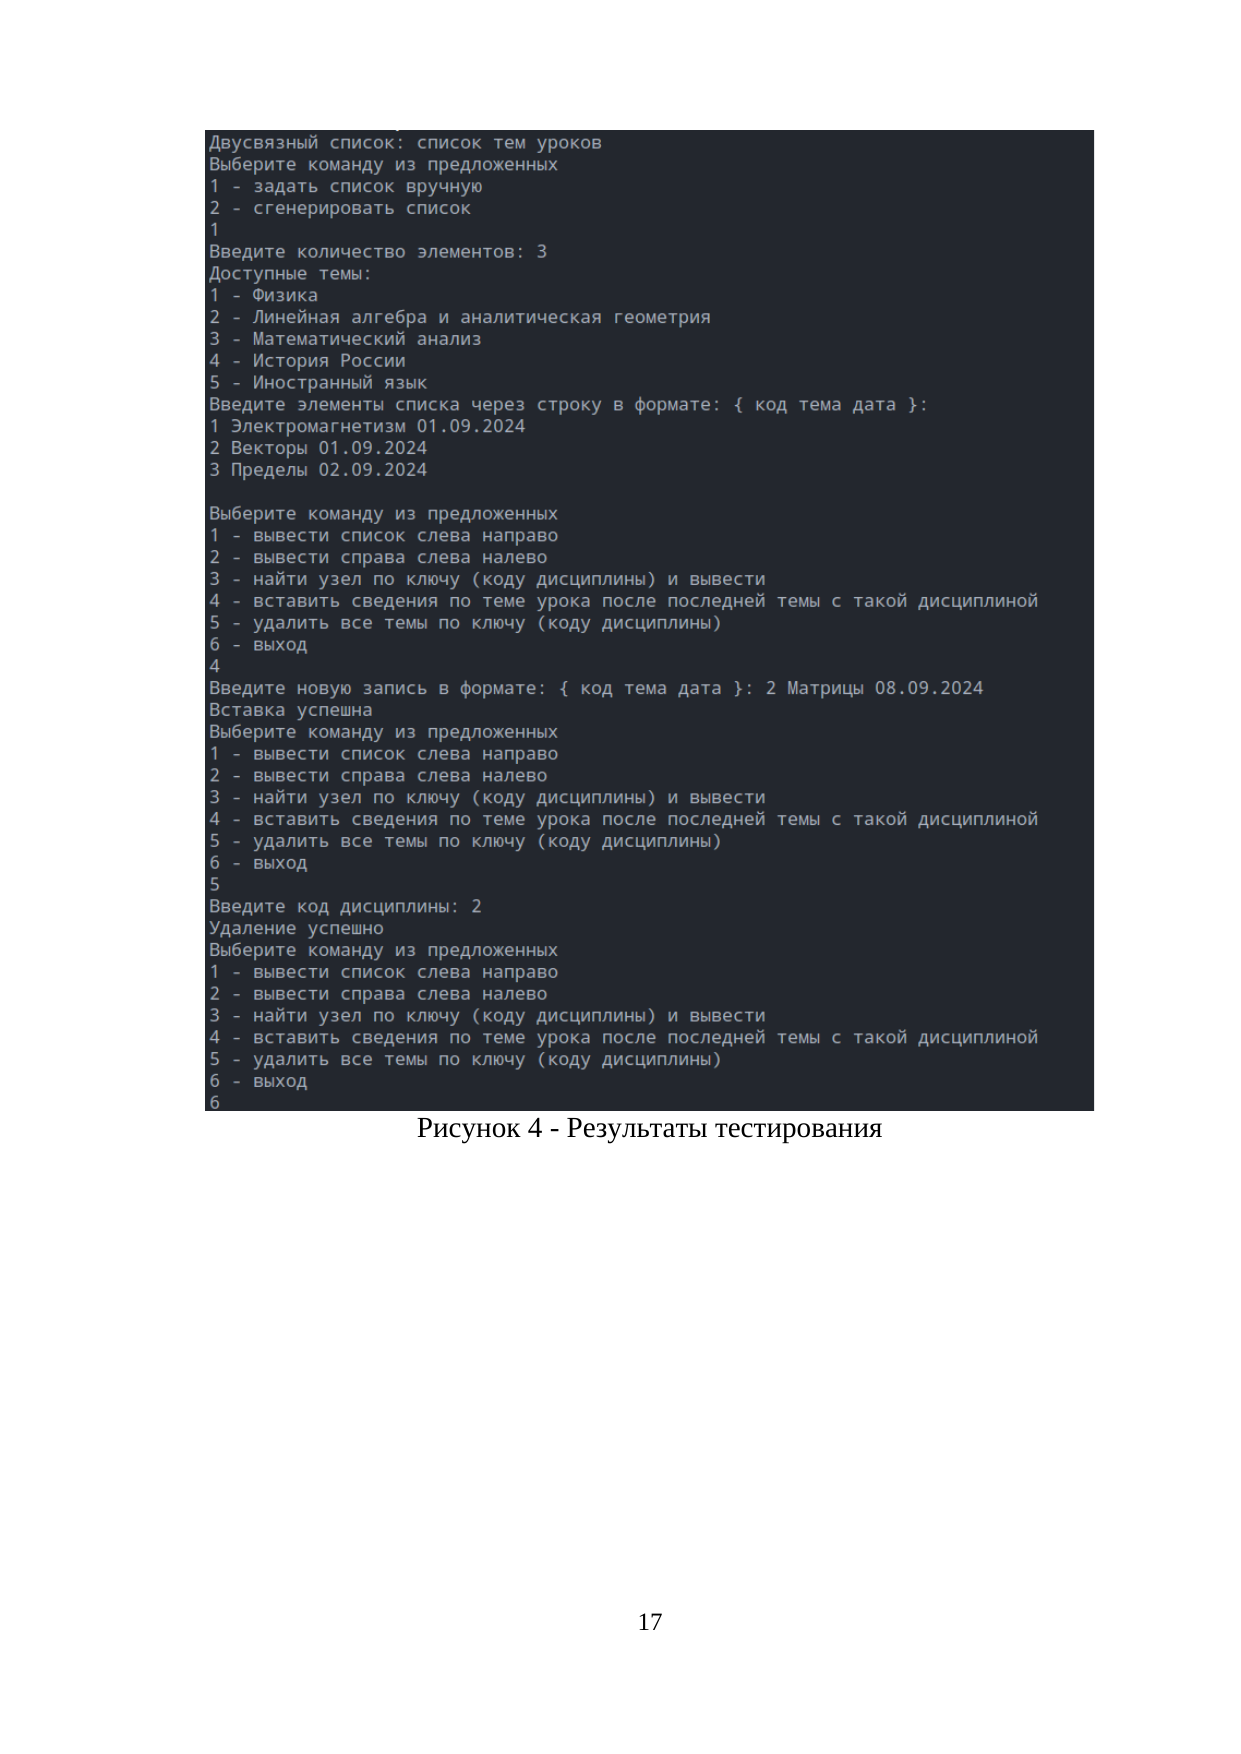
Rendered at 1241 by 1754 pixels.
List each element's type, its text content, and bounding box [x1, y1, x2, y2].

picture [205, 130, 1095, 1111]
text Рисунок 4 - Результаты тестирования [205, 1111, 1094, 1144]
